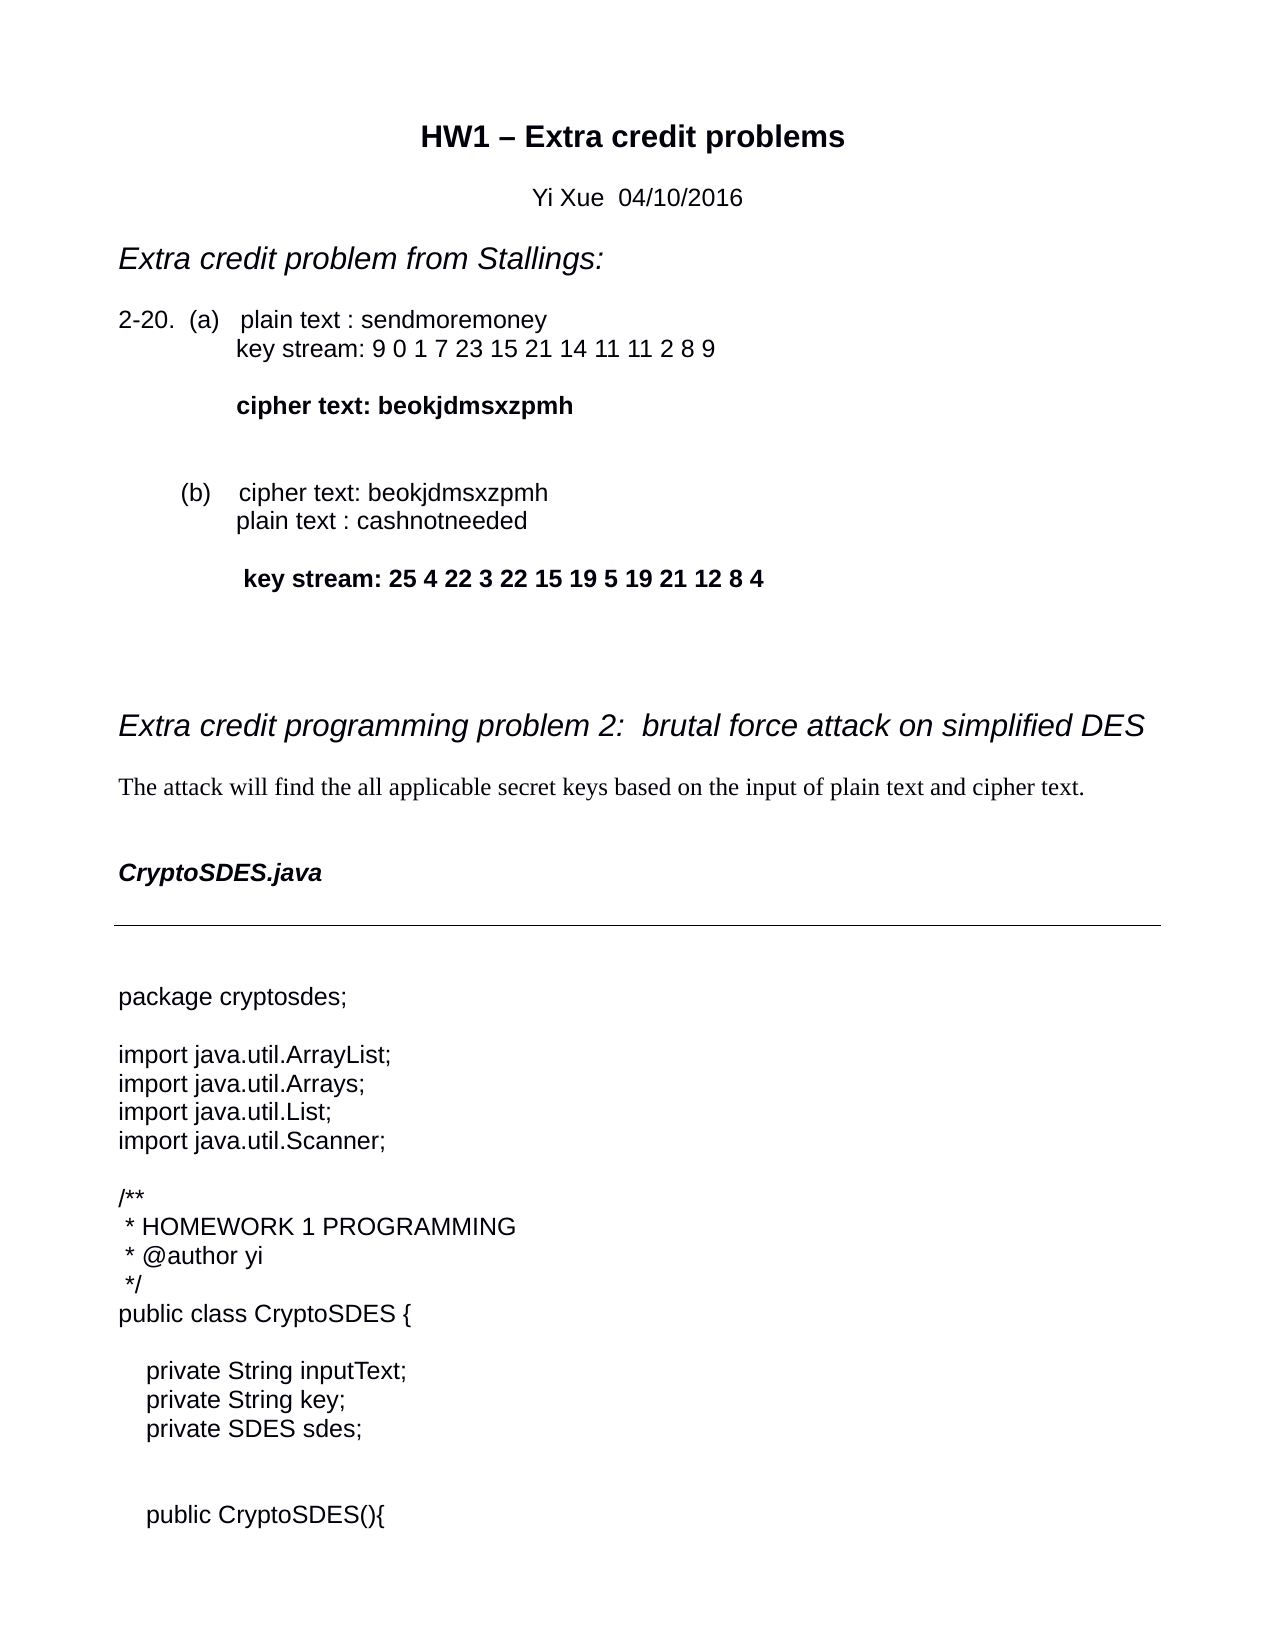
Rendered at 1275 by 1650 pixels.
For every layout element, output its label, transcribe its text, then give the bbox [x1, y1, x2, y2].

text 2-20. (a) plain text : sendmoremoney [118, 305, 1157, 334]
text key stream: 25 4 22 3 22 15 19 5 19 21 12 8 4 [118, 564, 1157, 592]
text * @author yi [118, 1241, 1157, 1270]
text public class CryptoSDES { [118, 1298, 1157, 1327]
text Extra credit programming problem 2: brutal force attack on simplified DES [118, 707, 1157, 743]
text import java.util.List; [118, 1097, 1157, 1126]
text /** [118, 1183, 1157, 1212]
text cipher text: beokjdmsxzpmh [118, 391, 1157, 420]
text * HOMEWORK 1 PROGRAMMING [118, 1212, 1157, 1241]
text Extra credit problem from Stallings: [118, 240, 1157, 276]
text import java.util.Arrays; [118, 1068, 1157, 1097]
text HW1 – Extra credit problems [118, 118, 1157, 154]
text key stream: 9 0 1 7 23 15 21 14 11 11 2 8 9 [118, 334, 1157, 362]
text CryptoSDES.java [118, 858, 1157, 887]
text Yi Xue 04/10/2016 [118, 183, 1157, 212]
text private String key; [118, 1385, 1157, 1413]
text (b) cipher text: beokjdmsxzpmh [118, 477, 1157, 506]
text package cryptosdes; [118, 982, 1157, 1011]
text The attack will find the all applicable secret keys based on the input of plain text and cipher text. [118, 772, 1157, 801]
text private SDES sdes; [118, 1413, 1157, 1442]
text import java.util.ArrayList; [118, 1040, 1157, 1068]
text */ [118, 1270, 1157, 1298]
text plain text : cashnotneeded [118, 506, 1157, 535]
text public CryptoSDES(){ [118, 1500, 1157, 1528]
text import java.util.Scanner; [118, 1126, 1157, 1155]
text private String inputText; [118, 1356, 1157, 1385]
